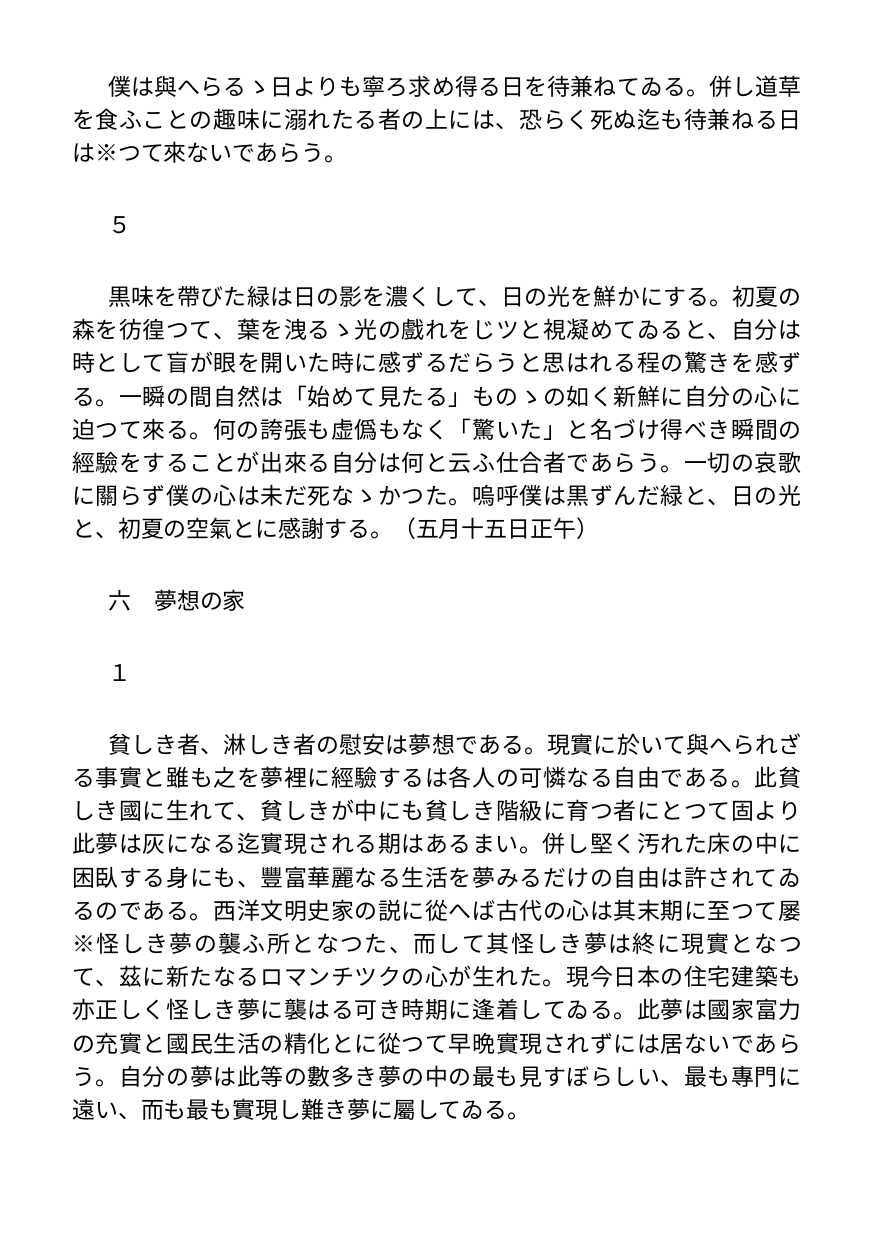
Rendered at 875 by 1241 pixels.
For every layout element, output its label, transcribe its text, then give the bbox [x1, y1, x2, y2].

text １ [72, 655, 802, 688]
text 僕は與へらるゝ日よりも寧ろ求め得る日を待兼ねてゐる。併し道草を食ふことの趣味に溺れたる者の上には、恐らく死ぬ迄も待兼ねる日は※つて來ないであらう。 [72, 69, 802, 168]
text 貧しき者、淋しき者の慰安は夢想である。現實に於いて與へられざる事實と雖も之を夢裡に經驗するは各人の可憐なる自由である。此貧しき國に生れて、貧しきが中にも貧しき階級に育つ者にとつて固より此夢は灰になる迄實現される期はあるまい。併し堅く汚れた床の中に困臥する身にも、豐富華麗なる生活を夢みるだけの自由は許されてゐるのである。西洋文明史家の説に從へば古代の心は其末期に至つて屡※怪しき夢の襲ふ所となつた、而して其怪しき夢は終に現實となつて、茲に新たなるロマンチツクの心が生れた。現今日本の住宅建築も亦正しく怪しき夢に襲はる可き時期に逢着してゐる。此夢は國家富力の充實と國民生活の精化とに從つて早晩實現されずには居ないであらう。自分の夢は此等の數多き夢の中の最も見すぼらしい、最も專門に遠い、而も最も實現し難き夢に屬してゐる。 [72, 727, 802, 1125]
text 黒味を帶びた緑は日の影を濃くして、日の光を鮮かにする。初夏の森を彷徨つて、葉を洩るゝ光の戲れをじツと視凝めてゐると、自分は時として盲が眼を開いた時に感ずるだらうと思はれる程の驚きを感ずる。一瞬の間自然は「始めて見たる」ものゝの如く新鮮に自分の心に迫つて來る。何の誇張も虚僞もなく「驚いた」と名づけ得べき瞬間の經驗をすることが出來る自分は何と云ふ仕合者であらう。一切の哀歌に關らず僕の心は未だ死なゝかつた。嗚呼僕は黒ずんだ緑と、日の光と、初夏の空氣とに感謝する。（五月十五日正午） [72, 279, 802, 544]
text ５ [72, 207, 802, 240]
text 六 夢想の家 [72, 583, 802, 616]
